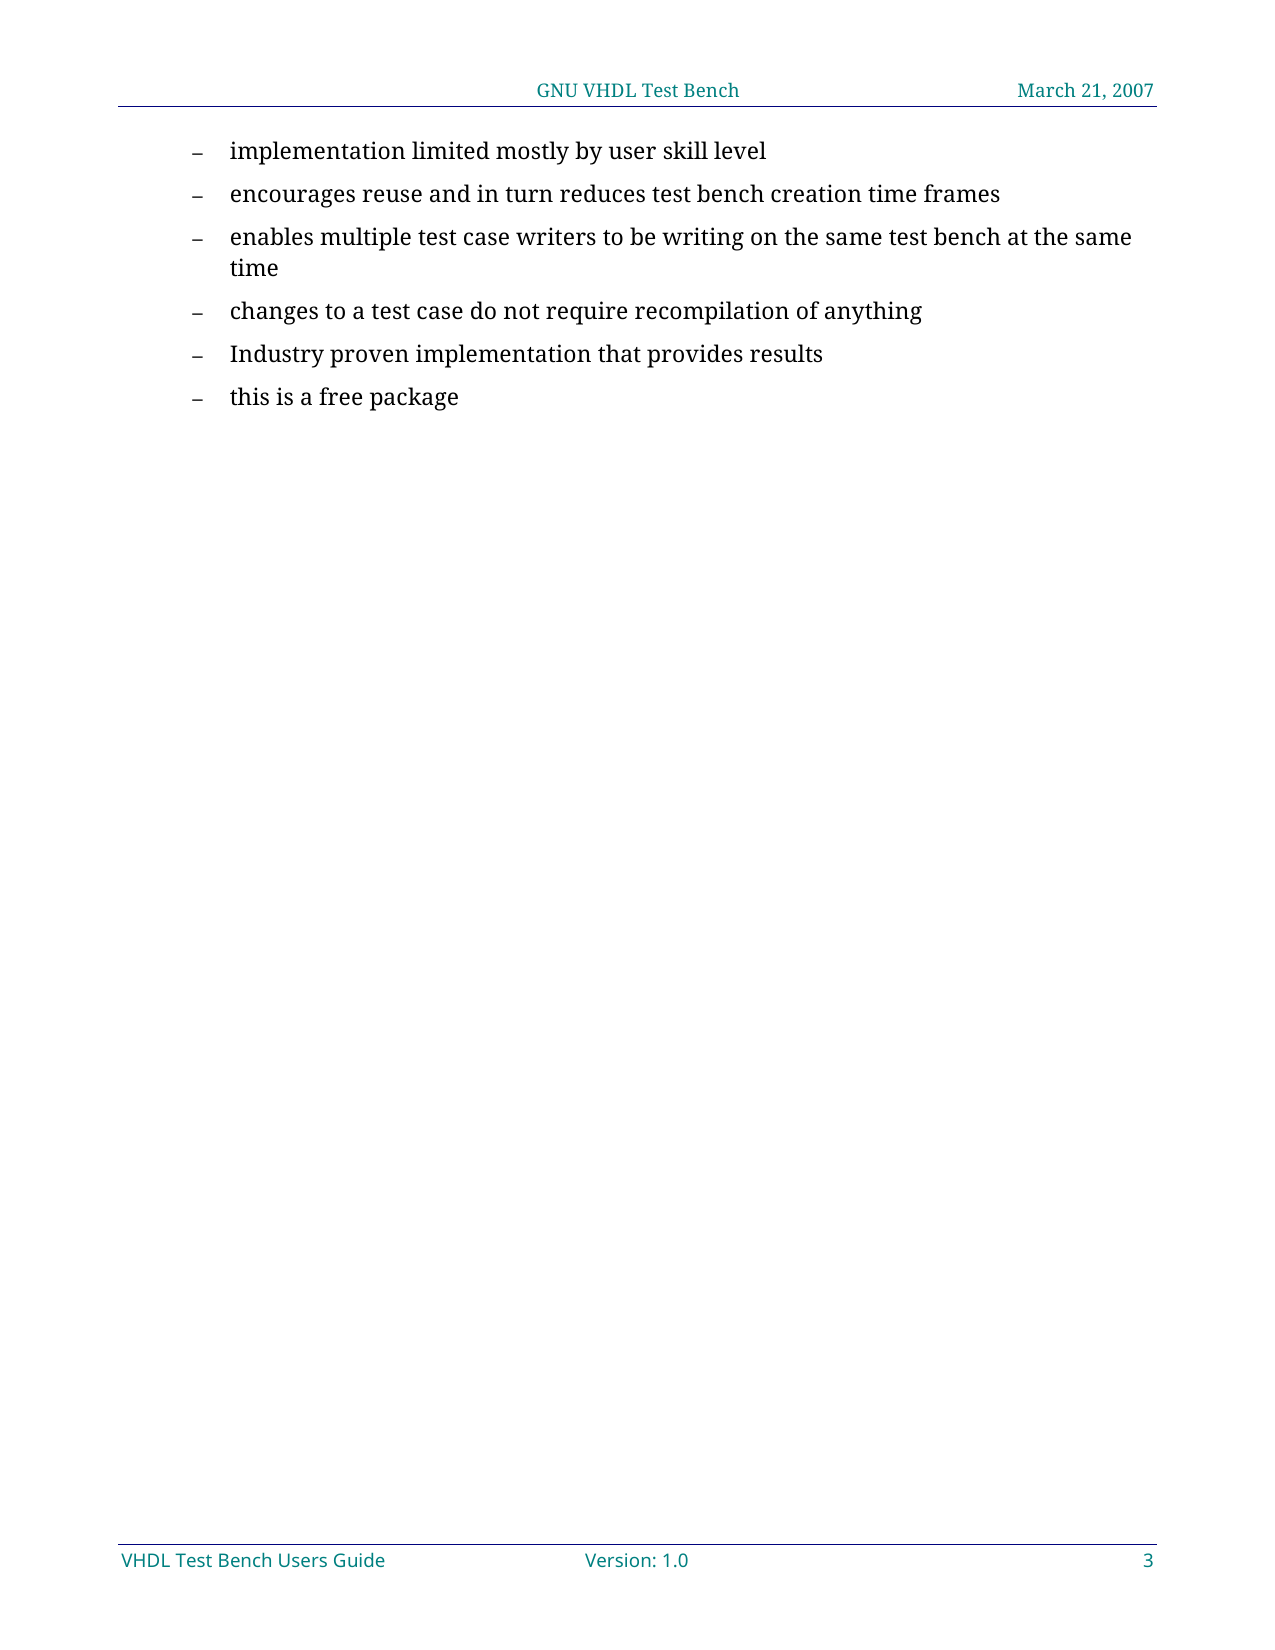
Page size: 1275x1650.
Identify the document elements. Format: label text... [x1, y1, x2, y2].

list this is a free package [192, 381, 1157, 412]
list changes to a test case do not require recompilation of anything [192, 295, 1157, 326]
list Industry proven implementation that provides results [192, 338, 1157, 369]
list encourages reuse and in turn reduces test bench creation time frames [192, 178, 1157, 209]
list implementation limited mostly by user skill level [192, 135, 1157, 166]
list enables multiple test case writers to be writing on the same test bench at the same time [192, 221, 1157, 283]
